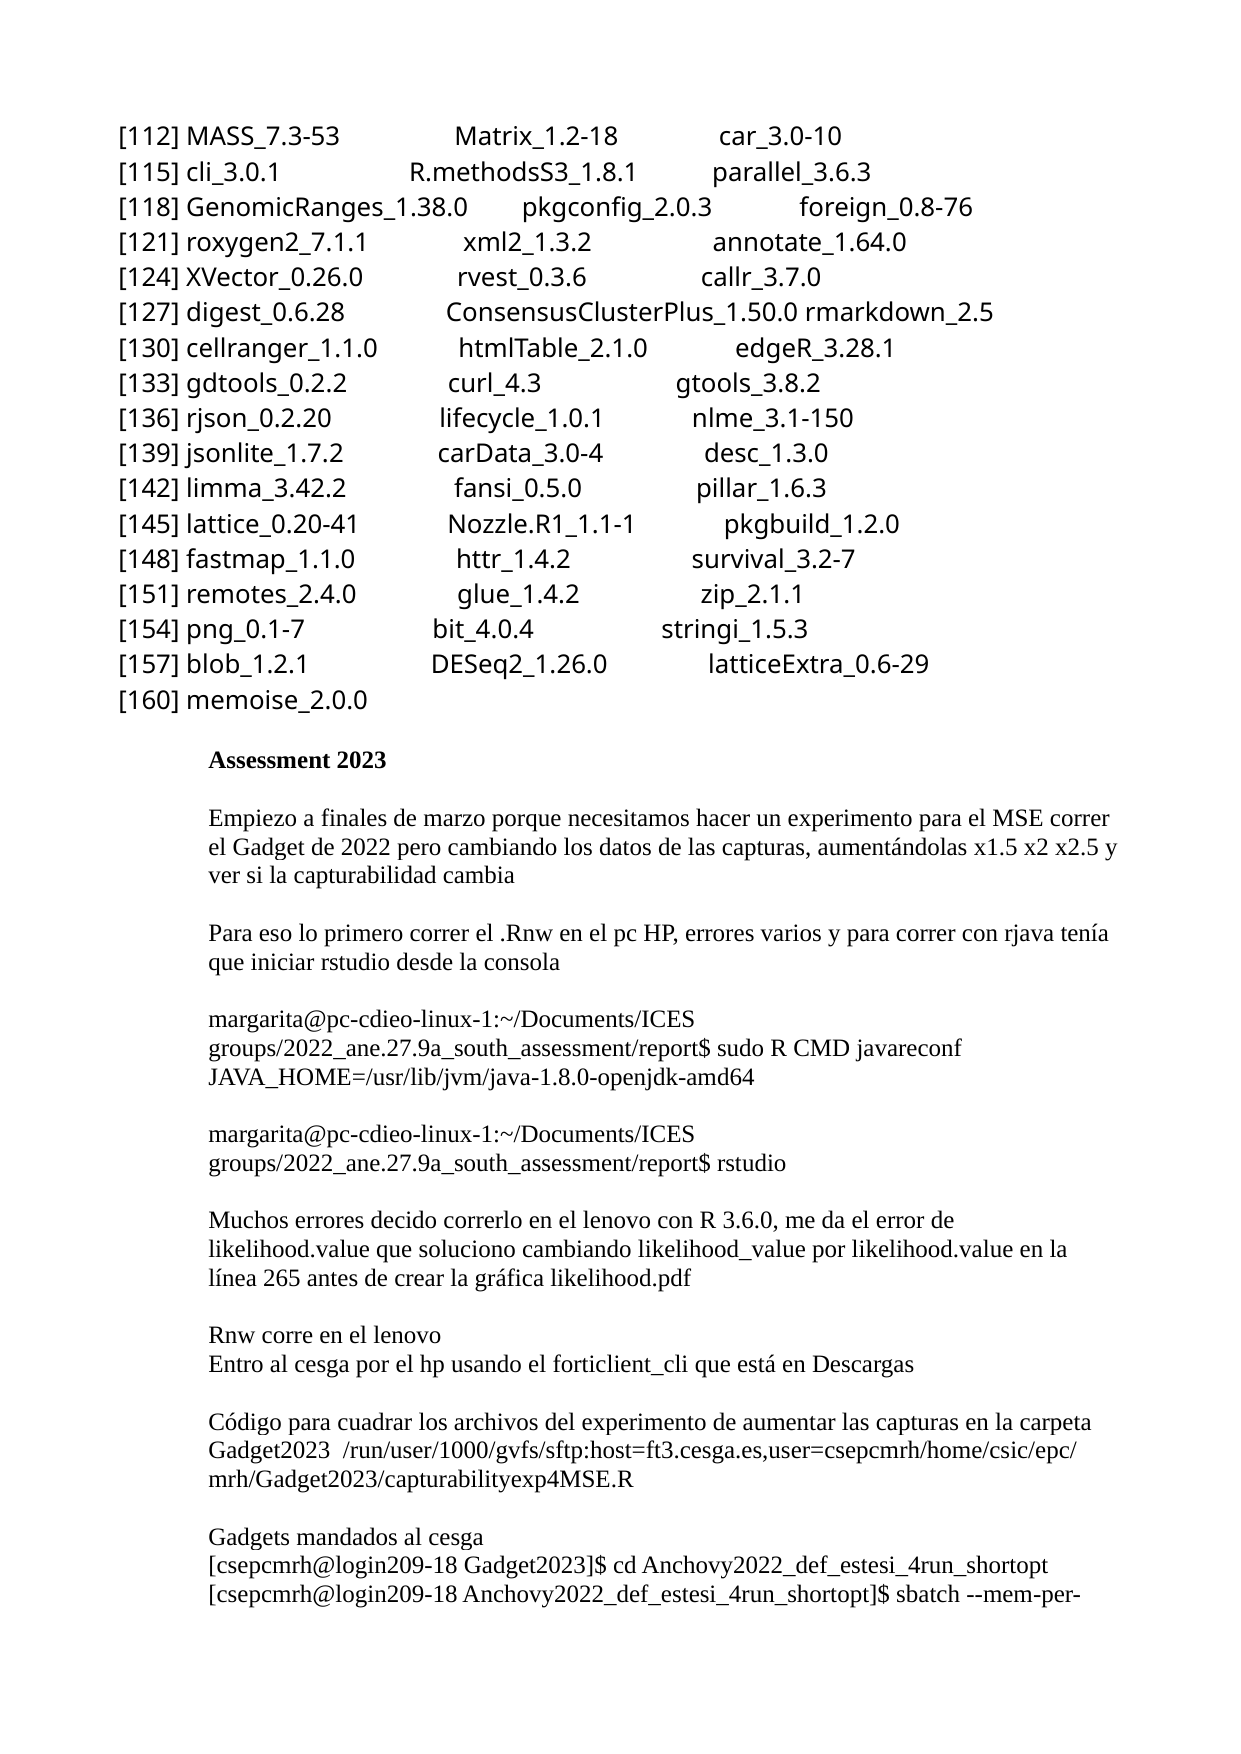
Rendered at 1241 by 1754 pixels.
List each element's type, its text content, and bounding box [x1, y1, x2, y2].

text [127] digest_0.6.28 ConsensusClusterPlus_1.50.0 rmarkdown_2.5 [118, 294, 1122, 329]
text [154] png_0.1-7 bit_4.0.4 stringi_1.5.3 [118, 611, 1122, 646]
text [130] cellranger_1.1.0 htmlTable_2.1.0 edgeR_3.28.1 [118, 329, 1122, 364]
text [136] rjson_0.2.20 lifecycle_1.0.1 nlme_3.1-150 [118, 400, 1122, 435]
text [139] jsonlite_1.7.2 carData_3.0-4 desc_1.3.0 [118, 435, 1122, 470]
text Empiezo a finales de marzo porque necesitamos hacer un experimento para el MSE correr el Gadget de 2022 pero cambiando los datos de las capturas, aumentándolas x1.5 x2 x2.5 y ver si la capturabilidad cambia [208, 803, 1122, 889]
text [157] blob_1.2.1 DESeq2_1.26.0 latticeExtra_0.6-29 [118, 646, 1122, 681]
text [121] roxygen2_7.1.1 xml2_1.3.2 annotate_1.64.0 [118, 224, 1122, 259]
text Rnw corre en el lenovo [208, 1320, 1122, 1349]
text [csepcmrh@login209-18 Gadget2023]$ cd Anchovy2022_def_estesi_4run_shortopt [208, 1550, 1122, 1579]
text margarita@pc-cdieo-linux-1:~/Documents/ICES groups/2022_ane.27.9a_south_assessment/report$ rstudio [208, 1119, 1122, 1177]
text Para eso lo primero correr el .Rnw en el pc HP, errores varios y para correr con rjava tenía que iniciar rstudio desde la consola [208, 918, 1122, 975]
text Entro al cesga por el hp usando el forticlient_cli que está en Descargas [208, 1349, 1122, 1378]
text margarita@pc-cdieo-linux-1:~/Documents/ICES groups/2022_ane.27.9a_south_assessment/report$ sudo R CMD javareconf JAVA_HOME=/usr/lib/jvm/java-1.8.0-openjdk-amd64 [208, 1004, 1122, 1090]
text [115] cli_3.0.1 R.methodsS3_1.8.1 parallel_3.6.3 [118, 153, 1122, 188]
text [118] GenomicRanges_1.38.0 pkgconfig_2.0.3 foreign_0.8-76 [118, 188, 1122, 224]
text [133] gdtools_0.2.2 curl_4.3 gtools_3.8.2 [118, 364, 1122, 400]
text [124] XVector_0.26.0 rvest_0.3.6 callr_3.7.0 [118, 259, 1122, 294]
text Muchos errores decido correrlo en el lenovo con R 3.6.0, me da el error de likelihood.value que soluciono cambiando likelihood_value por likelihood.value en la línea 265 antes de crear la gráfica likelihood.pdf [208, 1205, 1122, 1292]
text [csepcmrh@login209-18 Anchovy2022_def_estesi_4run_shortopt]$ sbatch --mem-per- [208, 1579, 1122, 1608]
text [142] limma_3.42.2 fansi_0.5.0 pillar_1.6.3 [118, 470, 1122, 505]
text [148] fastmap_1.1.0 httr_1.4.2 survival_3.2-7 [118, 541, 1122, 576]
text [112] MASS_7.3-53 Matrix_1.2-18 car_3.0-10 [118, 118, 1122, 153]
text [160] memoise_2.0.0 [118, 681, 1122, 717]
text Gadgets mandados al cesga [208, 1522, 1122, 1550]
text Código para cuadrar los archivos del experimento de aumentar las capturas en la carpeta Gadget2023 /run/user/1000/gvfs/sftp:host=ft3.cesga.es,user=csepcmrh/home/csic/epc/mrh/Gadget2023/capturabilityexp4MSE.R [208, 1407, 1122, 1493]
text Assessment 2023 [208, 745, 1122, 774]
text [145] lattice_0.20-41 Nozzle.R1_1.1-1 pkgbuild_1.2.0 [118, 505, 1122, 541]
text [151] remotes_2.4.0 glue_1.4.2 zip_2.1.1 [118, 576, 1122, 611]
